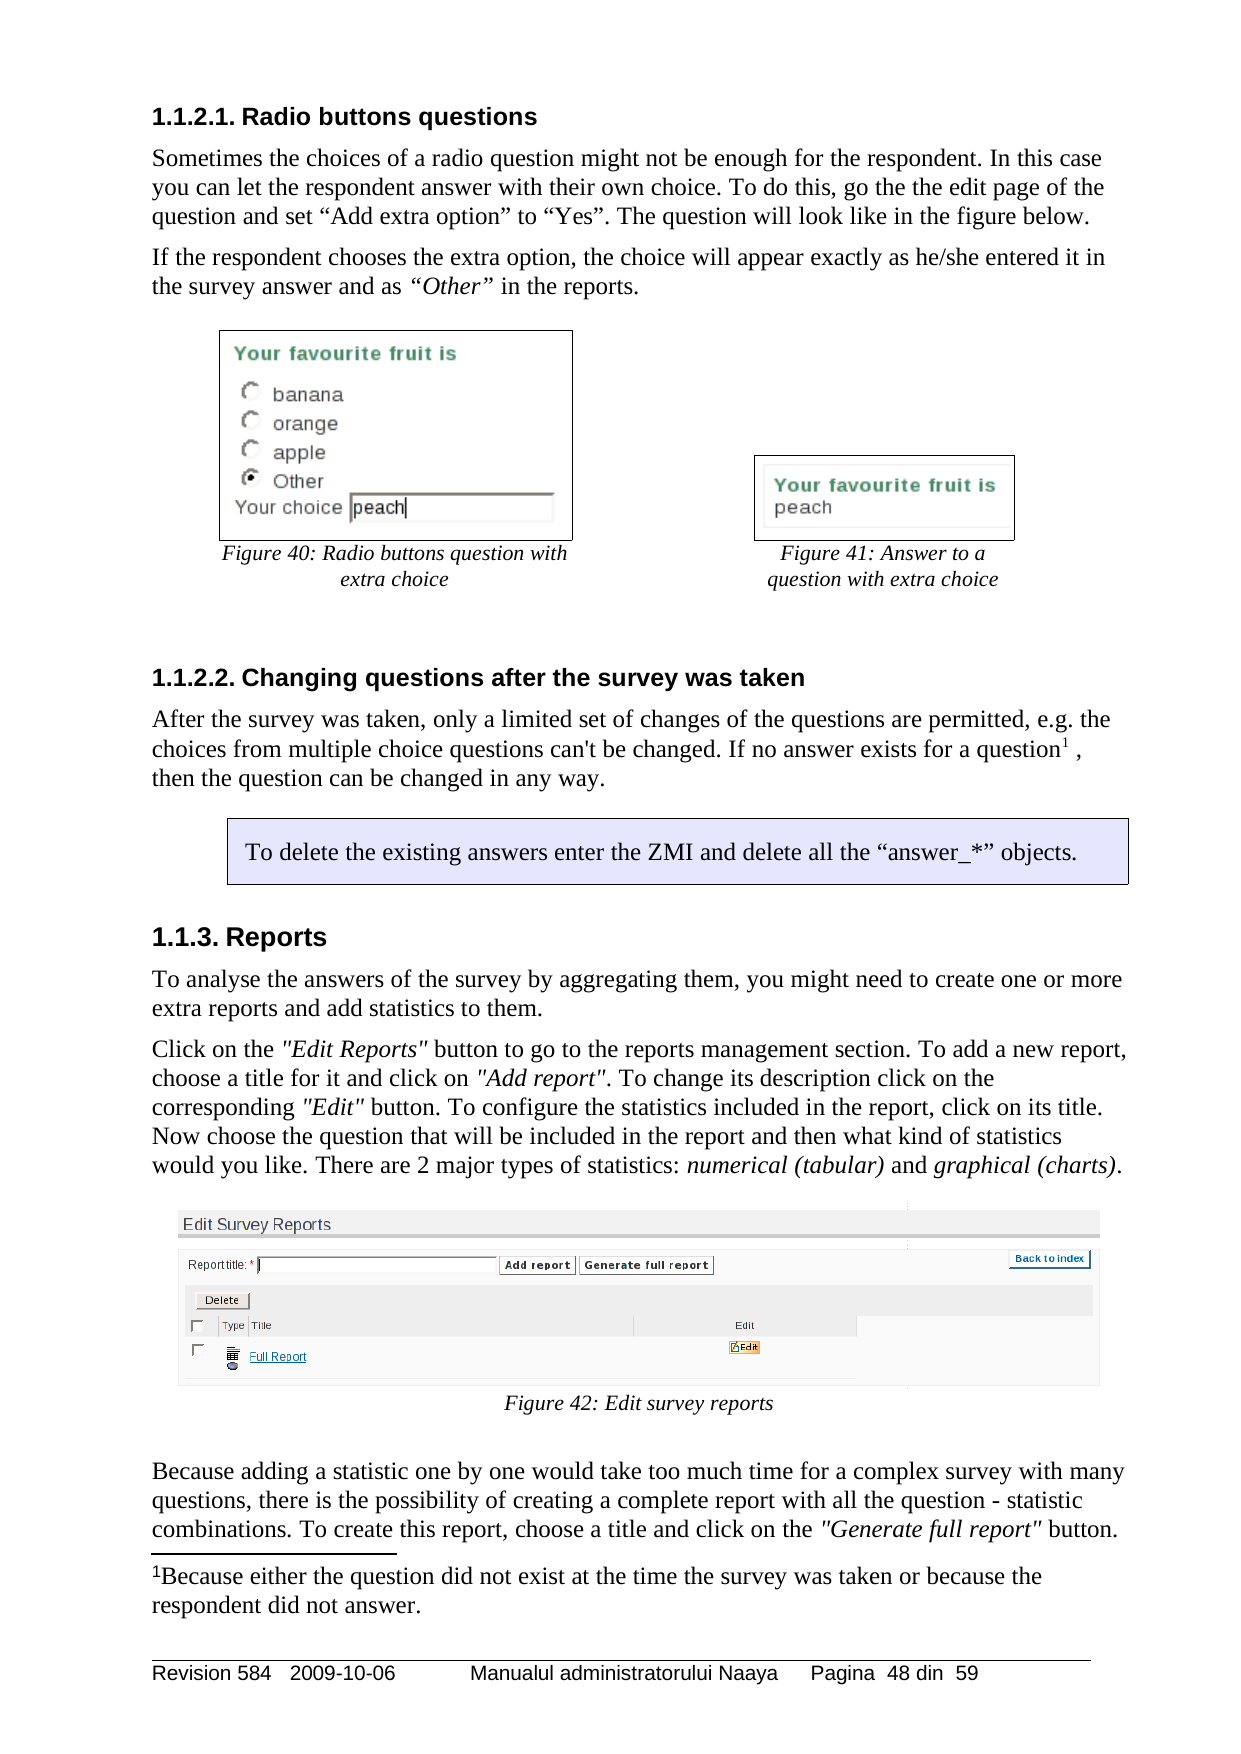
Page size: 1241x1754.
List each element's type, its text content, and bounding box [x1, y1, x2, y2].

subtitle Reports [152, 921, 1128, 952]
subtitle Radio buttons questions [152, 102, 1128, 131]
text Sometimes the choices of a radio question might not be enough for the respondent. In this case you can let the respondent answer with their own choice. To do this, go the the edit page of the question and set “Add extra option” to “Yes”. The question will look like in the figure below. [152, 143, 1128, 230]
text Click on the "Edit Reports" button to go to the reports management section. To add a new report, choose a title for it and click on "Add report". To change its description click on the corresponding "Edit" button. To configure the statistics included in the report, click on its title. Now choose the question that will be included in the report and then what kind of statistics would you like. There are 2 major types of statistics: numerical (tabular) and graphical (charts). [152, 1034, 1128, 1179]
text Because either the question did not exist at the time the survey was taken or because the respondent did not answer. [152, 1561, 1128, 1619]
text To delete the existing answers enter the ZMI and delete all the “answer_*” objects. [228, 819, 1128, 884]
text After the survey was taken, only a limited set of changes of the questions are permitted, e.g. the choices from multiple choice questions can't be changed. If no answer exists for a question , then the question can be changed in any way. [152, 704, 1128, 792]
table_header [640, 312, 1128, 597]
text To analyse the answers of the survey by aggregating them, you might need to create one or more extra reports and add statistics to them. [152, 964, 1128, 1022]
table_header [152, 312, 640, 597]
picture [222, 333, 569, 537]
text If the respondent chooses the extra option, the choice will appear exactly as he/she entered it in the survey answer and as “Other” in the reports. [152, 242, 1128, 300]
subtitle Changing questions after the survey was taken [152, 663, 1128, 692]
picture [176, 1203, 1104, 1390]
text Because adding a statistic one by one would take too much time for a complex survey with many questions, there is the possibility of creating a complete report with all the question - statistic combinations. To create this report, choose a title and click on the "Generate full report" button. [152, 1456, 1128, 1543]
picture [756, 457, 1012, 537]
text Figure 42: Edit survey reports [176, 1390, 1104, 1415]
